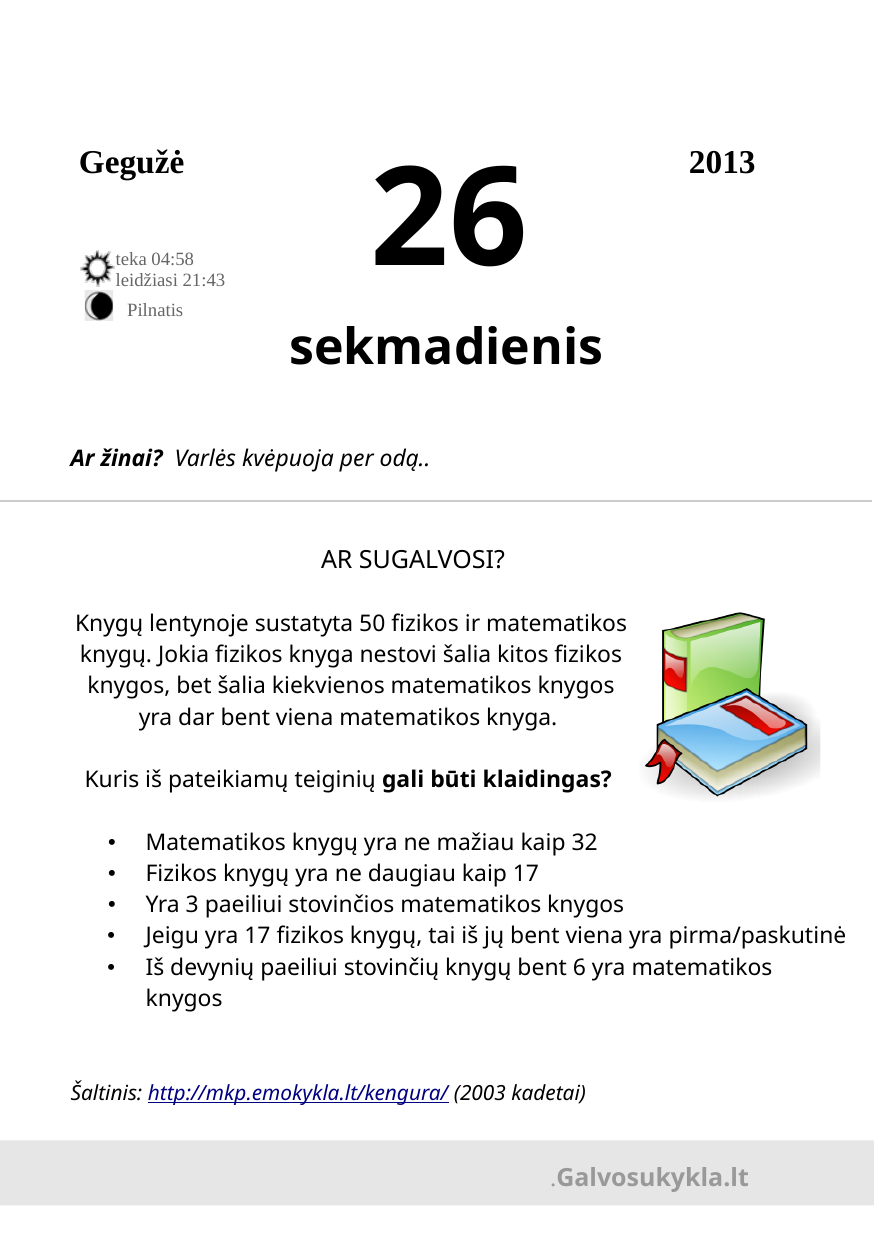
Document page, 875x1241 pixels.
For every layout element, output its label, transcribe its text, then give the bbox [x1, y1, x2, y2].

list Jeigu yra 17 fizikos knygų, tai iš jų bent viena yra pirma/paskutinė [107, 919, 847, 950]
table_header 2013 [629, 118, 755, 379]
text Šaltinis: http://mkp.emokykla.lt/kengura/ (2003 kadetai) [70, 1075, 806, 1107]
list Fizikos knygų yra ne daugiau kaip 17 [108, 857, 755, 888]
table_header Pilnatis [70, 288, 264, 379]
list Matematikos knygų yra ne mažiau kaip 32 [108, 825, 755, 857]
table_header 26 sekmadienis [264, 118, 629, 379]
picture [631, 596, 821, 819]
list Yra 3 paeiliui stovinčios matematikos knygos [108, 888, 755, 919]
table_header Gegužė teka 04:58 leidžiasi 21:43 [70, 118, 264, 287]
list Iš devynių paeiliui stovinčių knygų bent 6 yra matematikos knygos [107, 950, 819, 1013]
text AR SUGALVOSI? [70, 541, 755, 575]
text Kuris iš pateikiamų teiginių gali būti klaidingas? [70, 763, 631, 794]
text Knygų lentynoje sustatyta 50 fizikos ir matematikos knygų. Jokia fizikos knyga nestovi šalia kitos fizikos knygos, bet šalia kiekvienos matematikos knygos yra dar bent viena matematikos knyga. [70, 607, 631, 732]
text Ar žinai? Varlės kvėpuoja per odą.. [70, 442, 755, 473]
